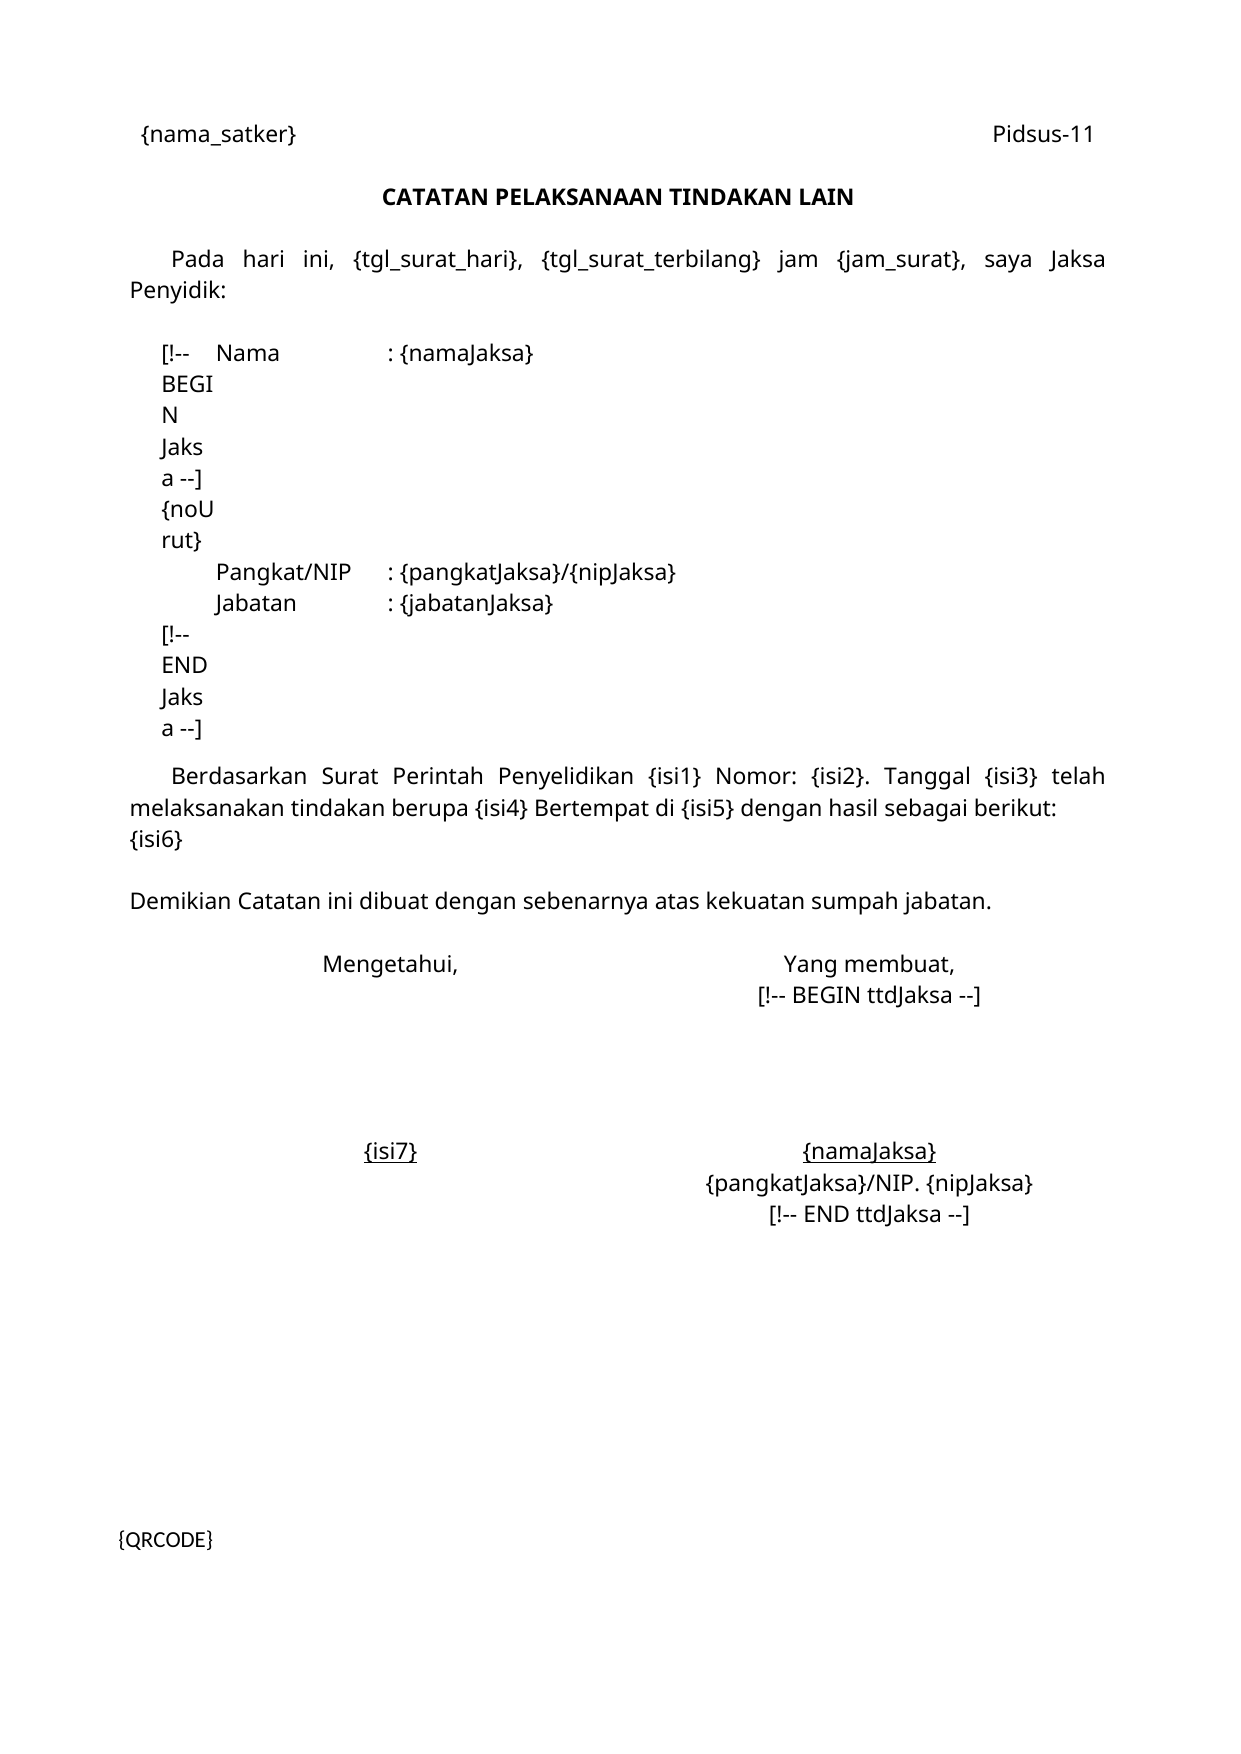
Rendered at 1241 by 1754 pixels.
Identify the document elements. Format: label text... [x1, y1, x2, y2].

table_header [!-- BEGIN Jaksa --]{noUrut} [161, 337, 216, 556]
table_cell CATATAN PELAKSANAAN TINDAKAN LAIN [118, 181, 1118, 212]
table_header {nama_satker} [129, 118, 850, 149]
table_cell {pangkatJaksa}/NIP. {nipJaksa} [632, 1166, 1107, 1198]
table_cell Demikian Catatan ini dibuat dengan sebenarnya atas kekuatan sumpah jabatan. [118, 885, 1118, 948]
table_cell Jabatan [216, 587, 387, 618]
table_cell [118, 948, 1118, 1260]
table_cell [118, 212, 1118, 243]
table_cell {isi7} [149, 979, 632, 1166]
table_cell : {pangkatJaksa}/{nipJaksa} [388, 556, 1106, 587]
table_cell [118, 337, 1118, 760]
table_header : {namaJaksa} [388, 337, 1106, 556]
table_cell [149, 1198, 632, 1229]
table_cell [!-- BEGIN ttdJaksa --] {namaJaksa} [632, 979, 1107, 1166]
table_cell [!-- END ttdJaksa --] [632, 1198, 1107, 1229]
table_cell [388, 618, 1106, 743]
table_cell [216, 618, 387, 743]
table_header Mengetahui, [149, 948, 632, 979]
table_header Pidsus-11 [909, 118, 1107, 149]
table_cell [161, 556, 216, 587]
table_header Nama [216, 337, 387, 556]
table_header [850, 118, 909, 149]
table_header Yang membuat, [632, 948, 1107, 979]
table_cell [!-- END Jaksa --] [161, 618, 216, 743]
table_cell {isi6} [118, 823, 1118, 854]
table_cell [118, 854, 1118, 885]
table_header [118, 118, 1118, 181]
table_cell : {jabatanJaksa} [388, 587, 1106, 618]
table_cell Pada hari ini, {tgl_surat_hari}, {tgl_surat_terbilang} jam {jam_surat}, saya Jaksa Penyidik: [118, 243, 1118, 337]
table_cell Berdasarkan Surat Perintah Penyelidikan {isi1} Nomor: {isi2}. Tanggal {isi3} telah melaksanakan tindakan berupa {isi4} Bertempat di {isi5} dengan hasil sebagai berikut: [118, 760, 1118, 823]
table_cell [161, 587, 216, 618]
text {QRCODE} [118, 1525, 1122, 1553]
table_cell [149, 1166, 632, 1198]
table_cell Pangkat/NIP [216, 556, 387, 587]
